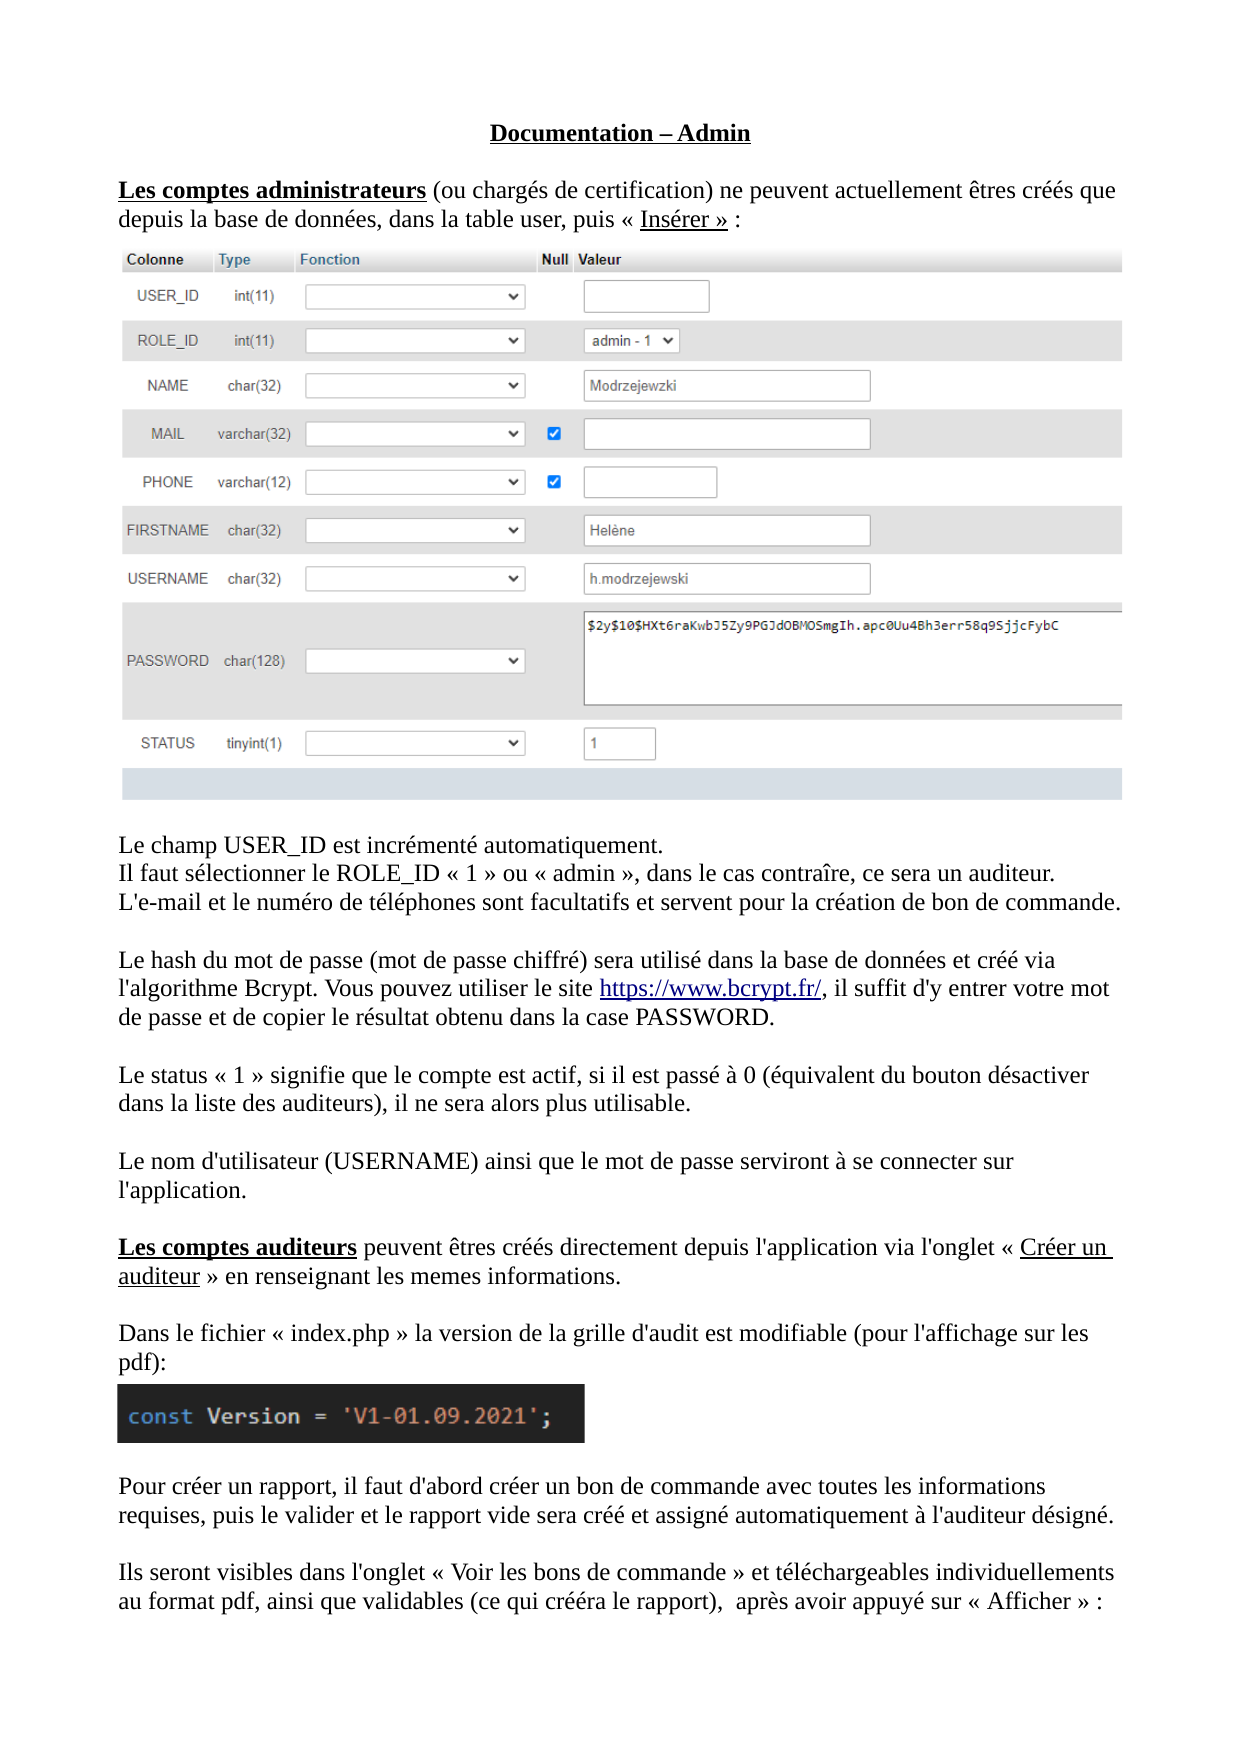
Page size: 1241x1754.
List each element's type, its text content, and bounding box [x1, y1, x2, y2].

text Pour créer un rapport, il faut d'abord créer un bon de commande avec toutes les informations requises, puis le valider et le rapport vide sera créé et assigné automatiquement à l'auditeur désigné. [118, 1471, 1122, 1528]
text Le champ USER_ID est incrémenté automatiquement. [118, 830, 1122, 858]
text Les comptes auditeurs peuvent êtres créés directement depuis l'application via l'onglet « Créer un auditeur » en renseignant les memes informations. [118, 1232, 1122, 1290]
text Le status « 1 » signifie que le compte est actif, si il est passé à 0 (équivalent du bouton désactiver dans la liste des auditeurs), il ne sera alors plus utilisable. [118, 1060, 1122, 1117]
text Ils seront visibles dans l'onglet « Voir les bons de commande » et téléchargeables individuellements au format pdf, ainsi que validables (ce qui crééra le rapport), après avoir appuyé sur « Afficher » : [118, 1557, 1122, 1615]
text Le hash du mot de passe (mot de passe chiffré) sera utilisé dans la base de données et créé via l'algorithme Bcrypt. Vous pouvez utiliser le site https://www.bcrypt.fr/, il suffit d'y entrer votre mot de passe et de copier le résultat obtenu dans la case PASSWORD. [118, 916, 1122, 1031]
text Dans le fichier « index.php » la version de la grille d'audit est modifiable (pour l'affichage sur les pdf): [118, 1318, 1122, 1376]
text Les comptes administrateurs (ou chargés de certification) ne peuvent actuellement êtres créés que depuis la base de données, dans la table user, puis « Insérer » : [118, 176, 1122, 233]
text L'e-mail et le numéro de téléphones sont facultatifs et servent pour la création de bon de commande. [118, 887, 1122, 916]
text Documentation – Admin [118, 118, 1122, 147]
picture [118, 247, 1123, 801]
text Il faut sélectionner le ROLE_ID « 1 » ou « admin », dans le cas contraîre, ce sera un auditeur. [118, 858, 1122, 887]
picture [117, 1384, 585, 1443]
text Le nom d'utilisateur (USERNAME) ainsi que le mot de passe serviront à se connecter sur l'application. [118, 1146, 1122, 1203]
